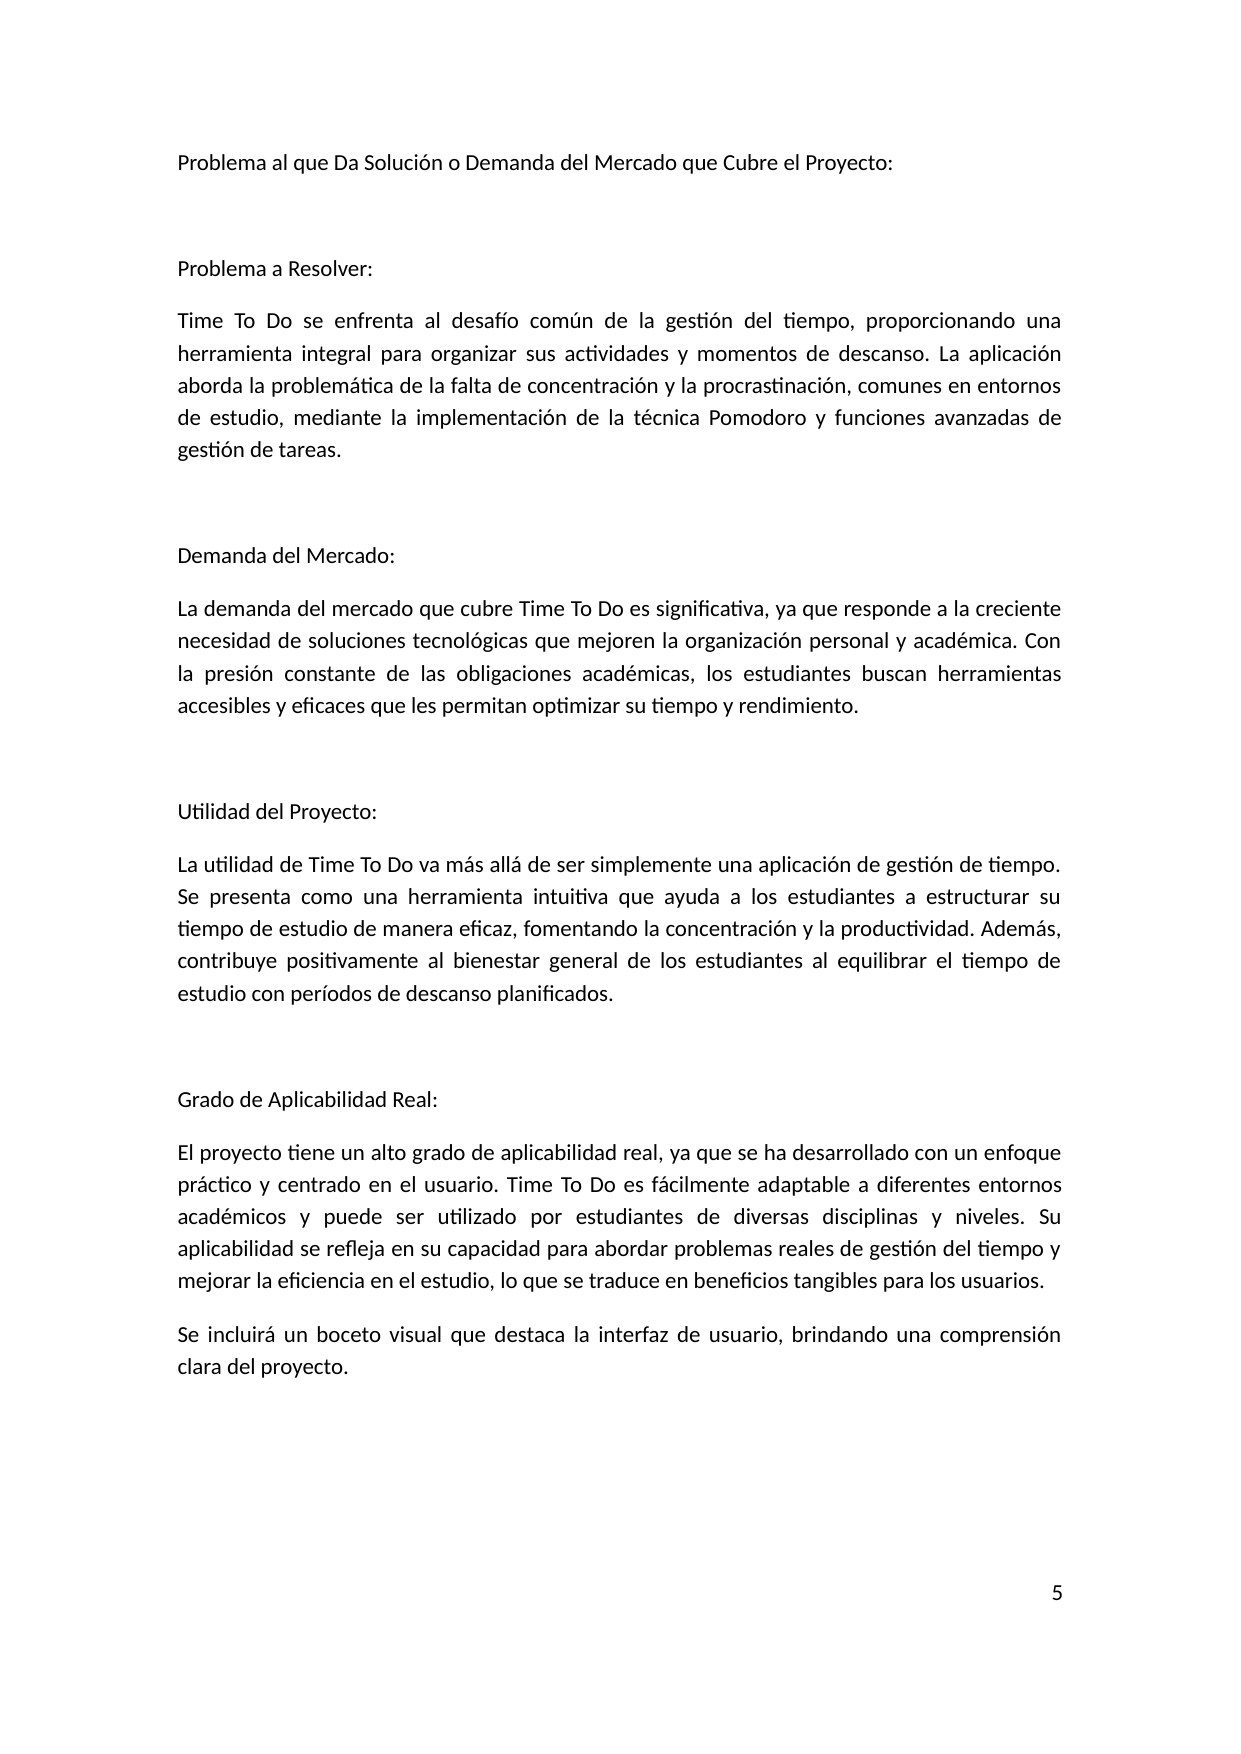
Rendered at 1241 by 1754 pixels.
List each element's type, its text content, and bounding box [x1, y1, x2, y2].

text Utilidad del Proyecto: [177, 797, 1063, 825]
text Grado de Aplicabilidad Real: [177, 1085, 1063, 1113]
text Problema al que Da Solución o Demanda del Mercado que Cubre el Proyecto: [177, 148, 1063, 176]
text El proyecto tiene un alto grado de aplicabilidad real, ya que se ha desarrollado con un enfoque práctico y centrado en el usuario. Time To Do es fácilmente adaptable a diferentes entornos académicos y puede ser utilizado por estudiantes de diversas disciplinas y niveles. Su aplicabilidad se refleja en su capacidad para abordar problemas reales de gestión del tiempo y mejorar la eficiencia en el estudio, lo que se traduce en beneficios tangibles para los usuarios. [177, 1138, 1063, 1295]
text Demanda del Mercado: [177, 541, 1063, 569]
text Time To Do se enfrenta al desafío común de la gestión del tiempo, proporcionando una herramienta integral para organizar sus actividades y momentos de descanso. La aplicación aborda la problemática de la falta de concentración y la procrastinación, comunes en entornos de estudio, mediante la implementación de la técnica Pomodoro y funciones avanzadas de gestión de tareas. [177, 307, 1063, 463]
text La utilidad de Time To Do va más allá de ser simplemente una aplicación de gestión de tiempo. Se presenta como una herramienta intuitiva que ayuda a los estudiantes a estructurar su tiempo de estudio de manera eficaz, fomentando la concentración y la productividad. Además, contribuye positivamente al bienestar general de los estudiantes al equilibrar el tiempo de estudio con períodos de descanso planificados. [177, 850, 1063, 1007]
text Problema a Resolver: [177, 254, 1063, 282]
text La demanda del mercado que cubre Time To Do es significativa, ya que responde a la creciente necesidad de soluciones tecnológicas que mejoren la organización personal y académica. Con la presión constante de las obligaciones académicas, los estudiantes buscan herramientas accesibles y eficaces que les permitan optimizar su tiempo y rendimiento. [177, 594, 1063, 719]
text Se incluirá un boceto visual que destaca la interfaz de usuario, brindando una comprensión clara del proyecto. [177, 1320, 1063, 1380]
